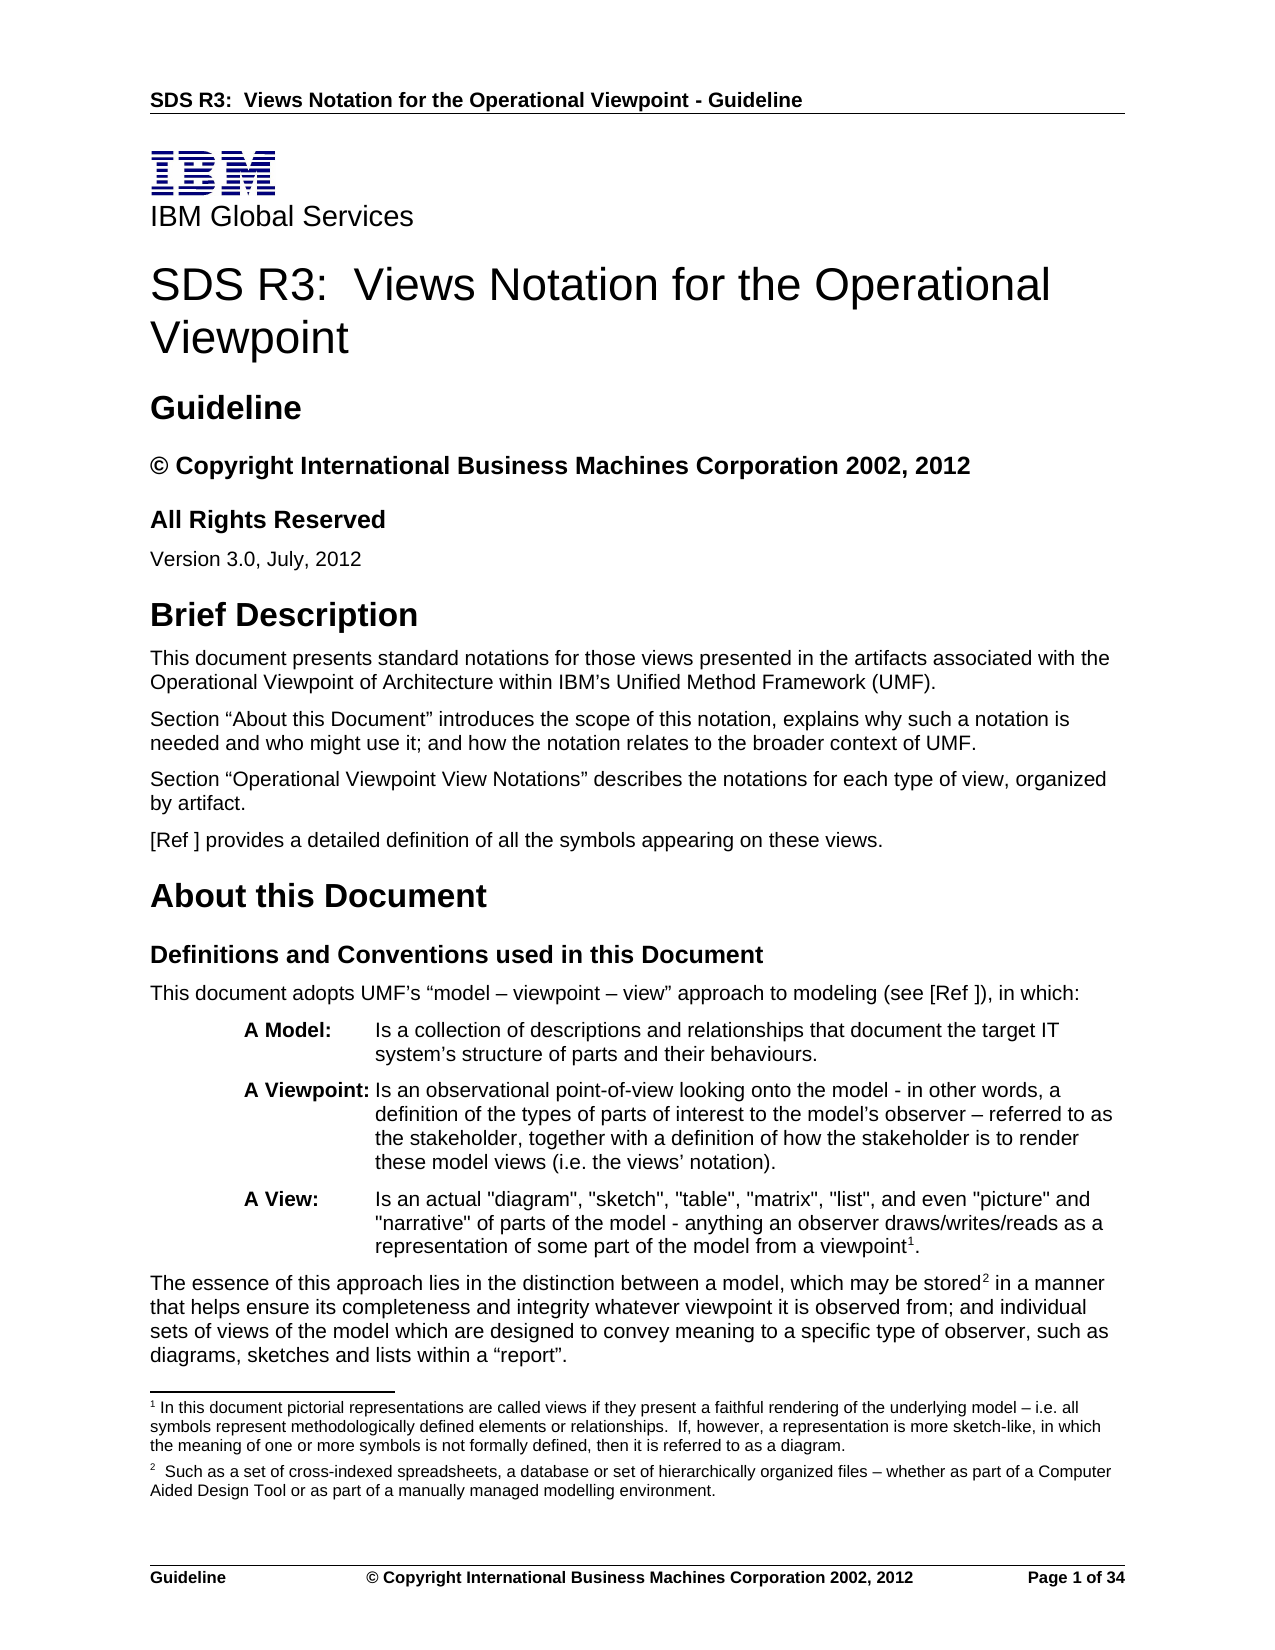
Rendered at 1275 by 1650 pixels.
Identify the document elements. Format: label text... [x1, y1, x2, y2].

text This document adopts UMF’s “model – viewpoint – view” approach to modeling (see [Ref 3]), in which: [150, 981, 1125, 1005]
text A Model: Is a collection of descriptions and relationships that document the target IT system’s structure of parts and their behaviours. [244, 1018, 1125, 1066]
text A View: Is an actual "diagram", "sketch", "table", "matrix", "list", and even "picture" and "narrative" of parts of the model - anything an observer draws/writes/reads as a representation of some part of the model from a viewpoint. [244, 1186, 1125, 1258]
text The essence of this approach lies in the distinction between a model, which may be stored in a manner that helps ensure its completeness and integrity whatever viewpoint it is observed from; and individual sets of views of the model which are designed to convey meaning to a specific type of observer, such as diagrams, sketches and lists within a “report”. [150, 1271, 1125, 1367]
text In this document pictorial representations are called views if they present a faithful rendering of the underlying model – i.e. all symbols represent methodologically defined elements or relationships. If, however, a representation is more sketch-like, in which the meaning of one or more symbols is not formally defined, then it is referred to as a diagram. [150, 1398, 1125, 1455]
subtitle About this Document [150, 876, 1125, 915]
text A Viewpoint: Is an observational point-of-view looking onto the model - in other words, a definition of the types of parts of interest to the model’s observer – referred to as the stakeholder, together with a definition of how the stakeholder is to render these model views (i.e. the views’ notation). [244, 1078, 1125, 1174]
text [Ref 1] provides a detailed definition of all the symbols appearing on these views. [150, 827, 1125, 851]
subtitle Brief Description [150, 595, 1125, 634]
subtitle © Copyright International Business Machines Corporation 2002, 2012 [150, 451, 1125, 480]
subtitle SDS R3: Views Notation for the Operational Viewpoint [150, 257, 1125, 363]
text Version 3.0, July, 2012 [150, 546, 1125, 570]
picture [151, 151, 276, 196]
subtitle IBM Global Services [150, 199, 1125, 232]
subtitle All Rights Reserved [150, 505, 1125, 534]
text Such as a set of cross-indexed spreadsheets, a database or set of hierarchically organized files – whether as part of a Computer Aided Design Tool or as part of a manually managed modelling environment. [150, 1462, 1125, 1500]
subtitle Guideline [150, 388, 1125, 426]
text This document presents standard notations for those views presented in the artifacts associated with the Operational Viewpoint of Architecture within IBM’s Unified Method Framework (UMF). [150, 646, 1125, 694]
subtitle Definitions and Conventions used in this Document [150, 940, 1125, 969]
text Section “About this Document” introduces the scope of this notation, explains why such a notation is needed and who might use it; and how the notation relates to the broader context of UMF. [150, 707, 1125, 754]
text Section “Operational Viewpoint View Notations” describes the notations for each type of view, organized by artifact. [150, 767, 1125, 815]
